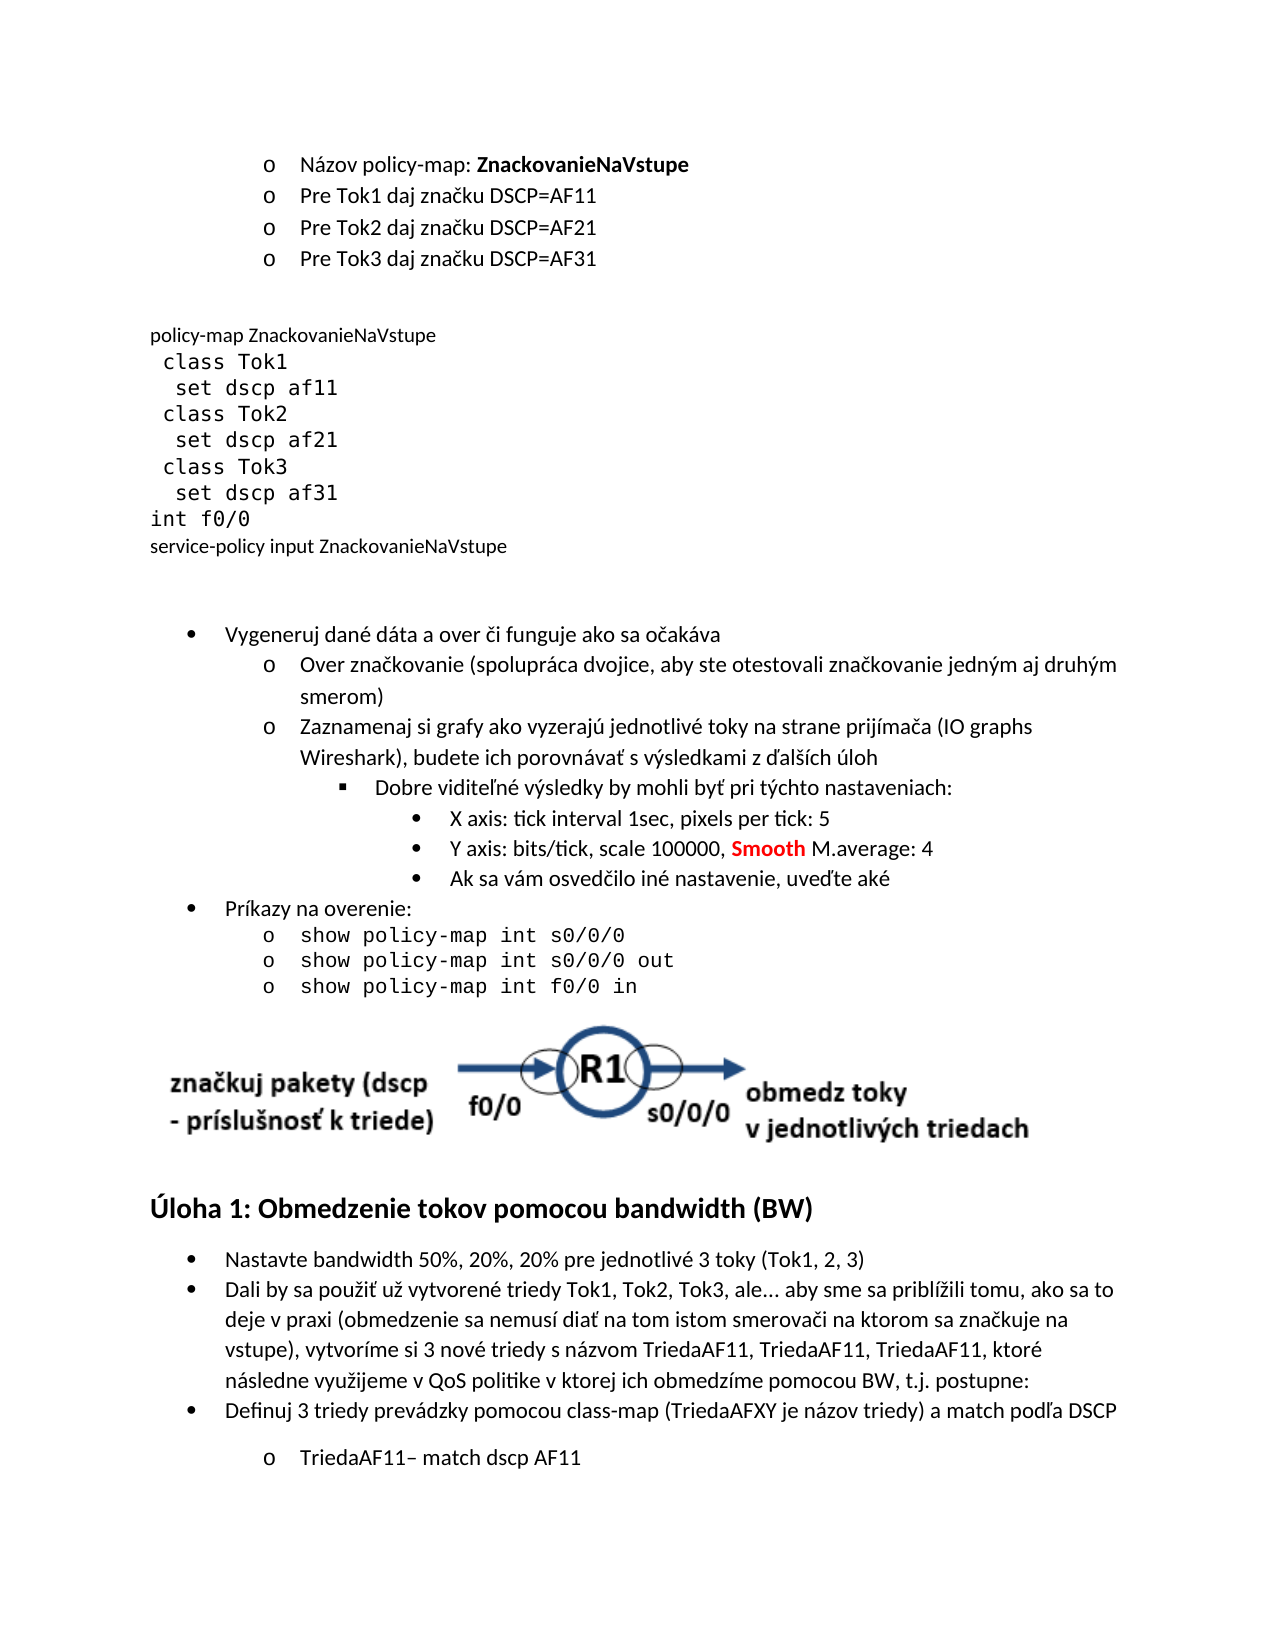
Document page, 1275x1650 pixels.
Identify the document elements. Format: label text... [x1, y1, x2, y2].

text set dscp af31 [150, 481, 1125, 505]
list Over značkovanie (spolupráca dvojice, aby ste otestovali značkovanie jedným aj druhým smerom) [262, 650, 1125, 710]
text class Tok2 [150, 402, 1125, 427]
list Ak sa vám osvedčilo iné nastavenie, uveďte aké [412, 864, 1125, 892]
list Nastavte bandwidth 50%, 20%, 20% pre jednotlivé 3 toky (Tok1, 2, 3) [187, 1245, 1125, 1273]
list show policy-map int s0/0/0 out [262, 950, 1125, 974]
list Definuj 3 triedy prevádzky pomocou class-map (TriedaAFXY je názov triedy) a match podľa DSCP [187, 1396, 1125, 1424]
text class Tok3 [150, 455, 1125, 479]
list show policy-map int f0/0 in [262, 976, 1125, 999]
list show policy-map int s0/0/0 [262, 924, 1125, 948]
list Zaznamenaj si grafy ako vyzerajú jednotlivé toky na strane prijímača (IO graphs Wireshark), budete ich porovnávať s výsledkami z ďalších úloh [262, 712, 1125, 771]
list TriedaAF11– match dscp AF11 [262, 1443, 1125, 1472]
list Názov policy-map: ZnackovanieNaVstupe [262, 150, 1125, 179]
text service-policy input ZnackovanieNaVstupe [150, 533, 1125, 558]
text set dscp af21 [150, 428, 1125, 453]
text Úloha 1: Obmedzenie tokov pomocou bandwidth (BW) [150, 1190, 1125, 1225]
picture [150, 1017, 1054, 1171]
list Pre Tok3 daj značku DSCP=AF31 [262, 244, 1125, 273]
text policy-map ZnackovanieNaVstupe [150, 323, 1125, 348]
list Vygeneruj dané dáta a over či funguje ako sa očakáva [187, 620, 1125, 648]
list Dobre viditeľné výsledky by mohli byť pri týchto nastaveniach: [337, 773, 1125, 802]
text set dscp af11 [150, 376, 1125, 401]
list Y axis: bits/tick, scale 100000, Smooth M.average: 4 [412, 834, 1125, 862]
list Dali by sa použiť už vytvorené triedy Tok1, Tok2, Tok3, ale... aby sme sa priblížili tomu, ako sa to deje v praxi (obmedzenie sa nemusí diať na tom istom smerovači na ktorom sa značkuje na vstupe), vytvoríme si 3 nové triedy s názvom TriedaAF11, TriedaAF11, TriedaAF11, ktoré následne využijeme v QoS politike v ktorej ich obmedzíme pomocou BW, t.j. postupne: [187, 1275, 1125, 1394]
list Pre Tok2 daj značku DSCP=AF21 [262, 213, 1125, 242]
list Príkazy na overenie: [187, 894, 1125, 922]
text class Tok1 [150, 350, 1125, 374]
text int f0/0 [150, 507, 1125, 531]
list Pre Tok1 daj značku DSCP=AF11 [262, 181, 1125, 211]
list X axis: tick interval 1sec, pixels per tick: 5 [412, 804, 1125, 832]
